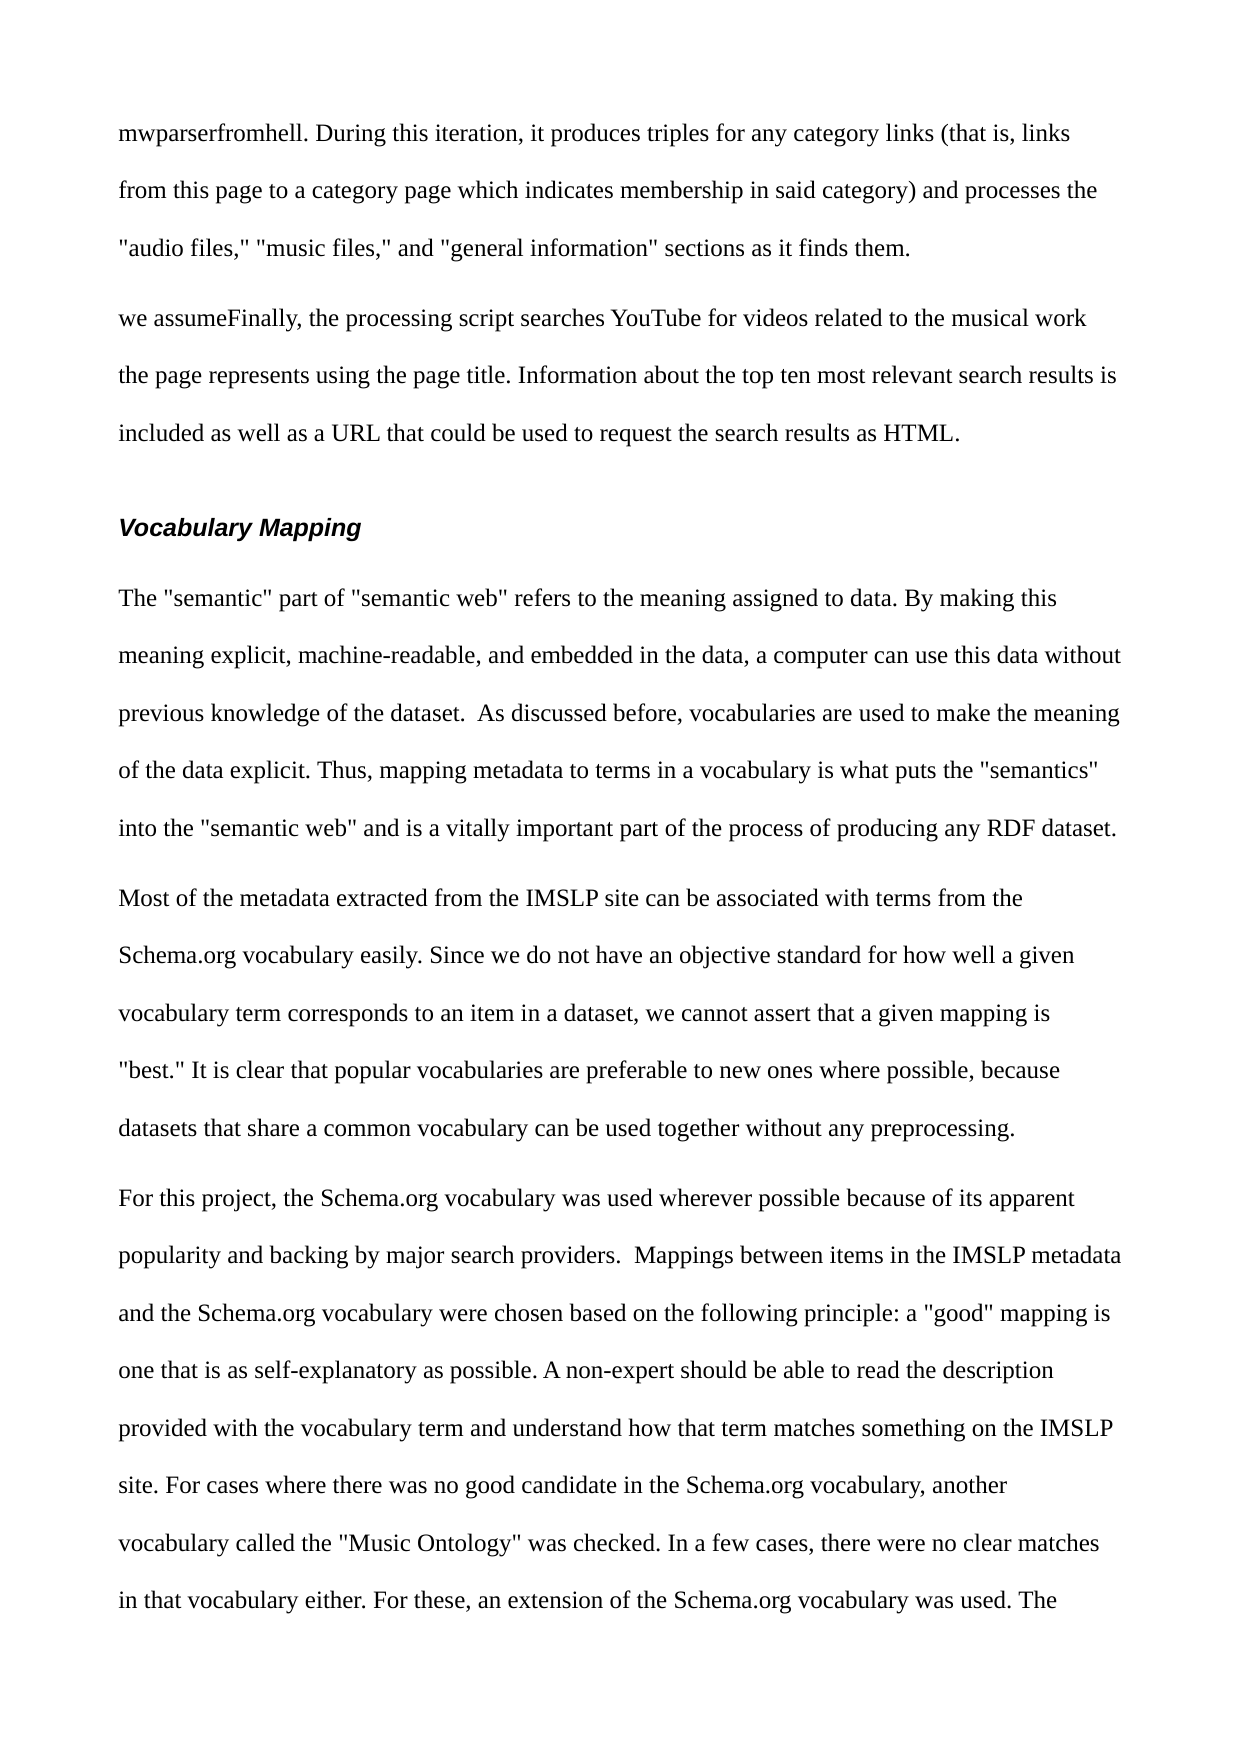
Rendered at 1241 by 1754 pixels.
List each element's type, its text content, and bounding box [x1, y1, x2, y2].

text For this project, the Schema.org vocabulary was used wherever possible because of its apparent popularity and backing by major search providers. Mappings between items in the IMSLP metadata and the Schema.org vocabulary were chosen based on the following principle: a "good" mapping is one that is as self-explanatory as possible. A non-expert should be able to read the description provided with the vocabulary term and understand how that term matches something on the IMSLP site. For cases where there was no good candidate in the Schema.org vocabulary, another vocabulary called the "Music Ontology" was checked. In a few cases, there were no clear matches in that vocabulary either. For these, an extension of the Schema.org vocabulary was used. The [118, 1183, 1122, 1614]
text The "semantic" part of "semantic web" refers to the meaning assigned to data. By making this meaning explicit, machine-readable, and embedded in the data, a computer can use this data without previous knowledge of the dataset. As discussed before, vocabularies are used to make the meaning of the data explicit. Thus, mapping metadata to terms in a vocabulary is what puts the "semantics" into the "semantic web" and is a vitally important part of the process of producing any RDF dataset. [118, 583, 1122, 842]
text Most of the metadata extracted from the IMSLP site can be associated with terms from the Schema.org vocabulary easily. Since we do not have an objective standard for how well a given vocabulary term corresponds to an item in a dataset, we cannot assert that a given mapping is "best." It is clear that popular vocabularies are preferable to new ones where possible, because datasets that share a common vocabulary can be used together without any preprocessing. [118, 883, 1122, 1142]
subtitle Vocabulary Mapping [118, 513, 1122, 542]
text we assumeFinally, the processing script searches YouTube for videos related to the musical work the page represents using the page title. Information about the top ten most relevant search results is included as well as a URL that could be used to request the search results as HTML. [118, 303, 1122, 447]
text mwparserfromhell. During this iteration, it produces triples for any category links (that is, links from this page to a category page which indicates membership in said category) and processes the "audio files," "music files," and "general information" sections as it finds them. [118, 118, 1122, 262]
